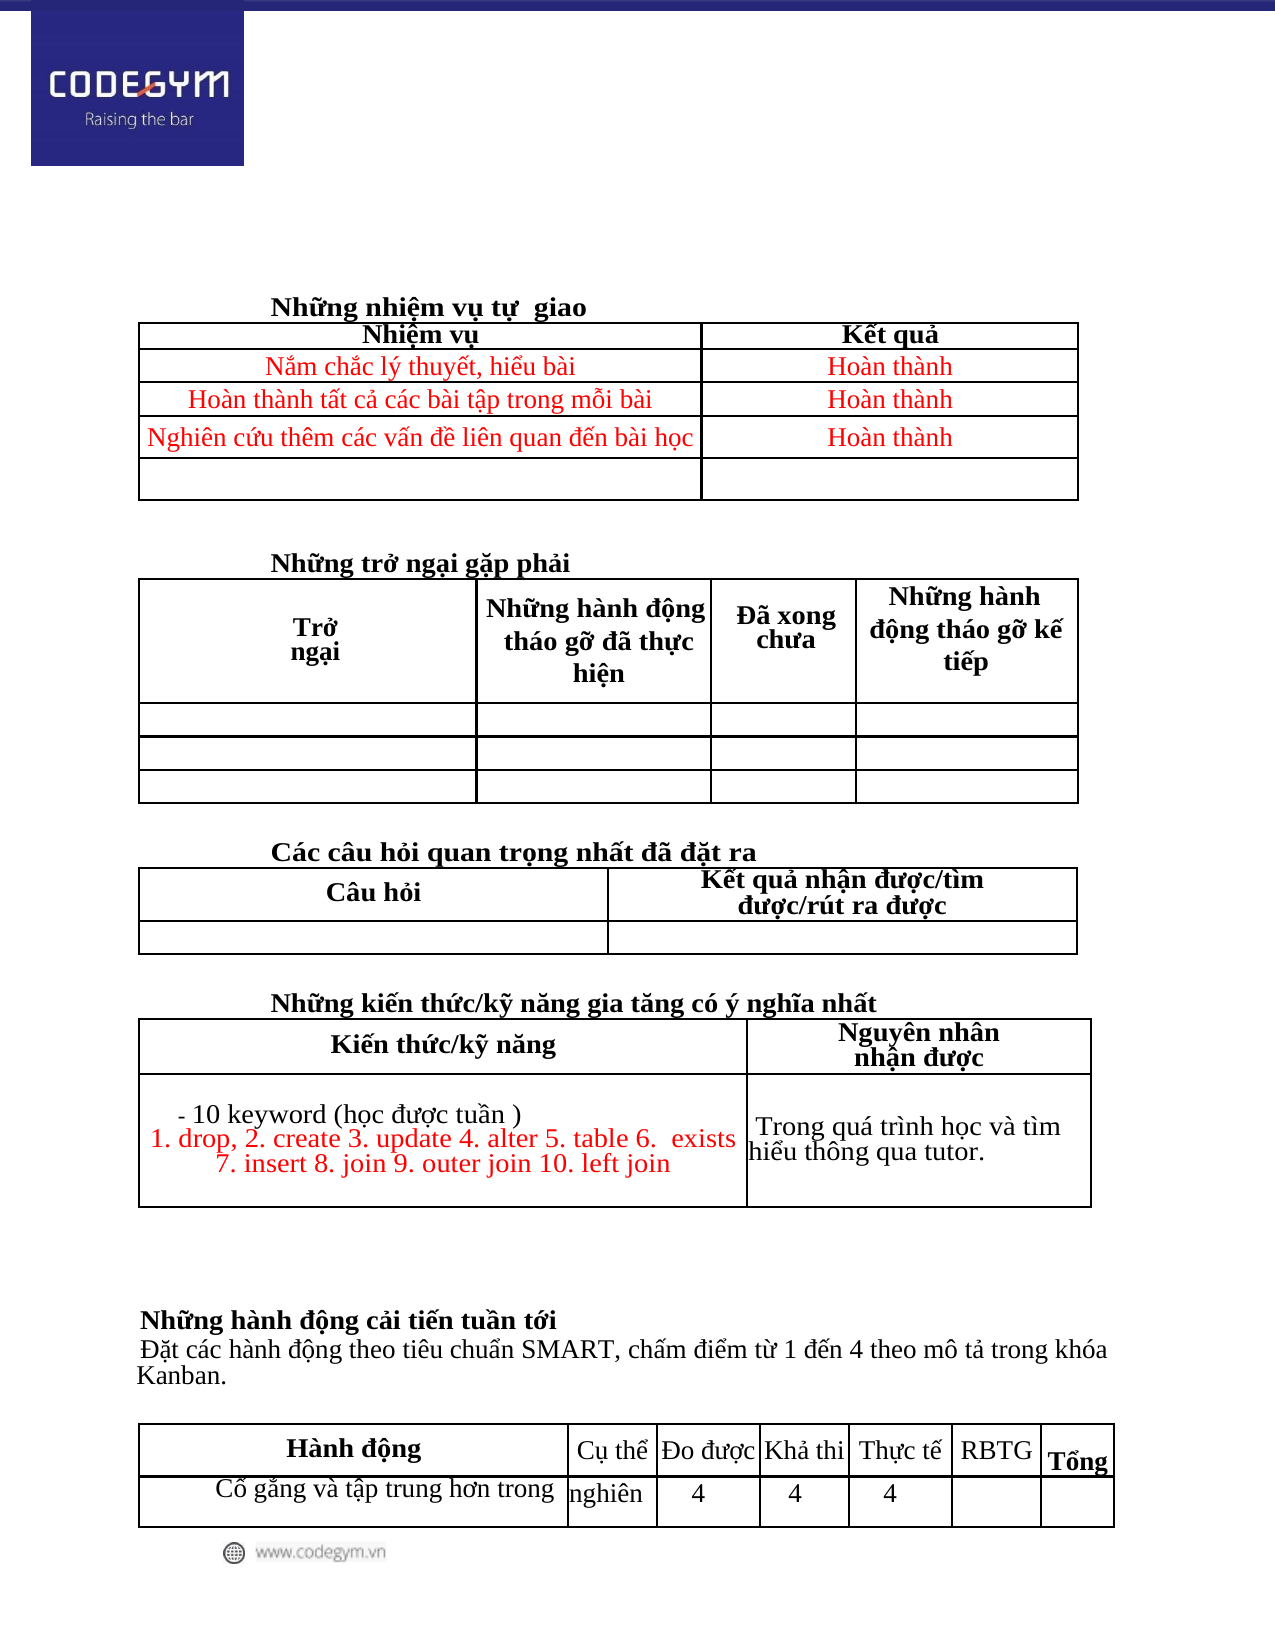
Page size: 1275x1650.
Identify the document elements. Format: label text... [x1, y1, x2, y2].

table_cell [478, 771, 710, 802]
table_cell 4 [761, 1478, 848, 1526]
table_cell Hoàn thành tất cả các bài tập trong mỗi bài [140, 383, 700, 414]
text Những nhiệm vụ tự giao [270, 291, 1131, 322]
table_header Những hành động tháo gỡ kế tiếp [857, 580, 1077, 702]
table_cell [140, 922, 607, 953]
table_header Những hành động tháo gỡ đã thực hiện [478, 580, 710, 702]
text Đặt các hành động theo tiêu chuẩn SMART, chấm điểm từ 1 đến 4 theo mô tả trong khóa Kanban. [136, 1337, 1117, 1390]
text Các câu hỏi quan trọng nhất đã đặt ra [270, 836, 1131, 867]
table_cell [703, 459, 1077, 499]
table_header Khả thi [761, 1425, 848, 1475]
table_cell [140, 459, 700, 499]
table_cell [140, 771, 475, 802]
table_header Kết quả nhận được/tìm được/rút ra được [609, 869, 1076, 920]
picture [223, 1535, 1246, 1636]
table_cell [712, 771, 855, 802]
table_cell [857, 738, 1077, 769]
table_cell nghiên [569, 1478, 656, 1526]
table_cell Hoàn thành [703, 383, 1077, 414]
table_cell Cố gắng và tập trung hơn trong [140, 1478, 567, 1526]
table_header Câu hỏi [140, 869, 607, 920]
table_cell Nắm chắc lý thuyết, hiểu bài [140, 350, 700, 381]
table_cell 4 [658, 1478, 759, 1526]
table_cell [140, 704, 475, 735]
table_header Hành động [140, 1425, 567, 1475]
table_cell Trong quá trình học và tìm hiểu thông qua tutor. [748, 1075, 1090, 1206]
table_header Nhiệm vụ [140, 324, 700, 348]
table_header Thực tế [850, 1425, 951, 1475]
table_cell [953, 1478, 1040, 1526]
table_cell [712, 704, 855, 735]
table_header Nguyên nhân nhận được [748, 1020, 1090, 1073]
table_cell Hoàn thành [703, 417, 1077, 457]
table_cell [609, 922, 1076, 953]
text Những hành động cải tiến tuần tới [125, 1304, 1131, 1336]
table_cell [140, 738, 475, 769]
table_cell [1042, 1478, 1113, 1526]
table_cell [857, 771, 1077, 802]
table_header Tổng [1042, 1425, 1113, 1475]
table_header Cụ thể [569, 1425, 656, 1475]
text Những trở ngại gặp phải [270, 547, 1131, 578]
table_header Đã xong chưa [712, 580, 855, 702]
table_cell Hoàn thành [703, 350, 1077, 381]
table_header Kết quả [703, 324, 1077, 348]
picture [0, 0, 1275, 166]
table_cell [712, 738, 855, 769]
table_cell [478, 704, 710, 735]
table_header Trở ngại [140, 580, 475, 702]
table_cell 10 keyword (học được tuần ) 1. drop, 2. create 3. update 4. alter 5. table 6. exists 7. insert 8. join 9. outer join 10. left join [140, 1075, 746, 1206]
text Những kiến thức/kỹ năng gia tăng có ý nghĩa nhất [270, 987, 1131, 1018]
table_header Đo được [658, 1425, 759, 1475]
table_header RBTG [953, 1425, 1040, 1475]
table_cell Nghiên cứu thêm các vấn đề liên quan đến bài học [140, 417, 700, 457]
table_header Kiến thức/kỹ năng [140, 1020, 746, 1073]
table_cell [857, 704, 1077, 735]
table_cell [478, 738, 710, 769]
table_cell 4 [850, 1478, 951, 1526]
